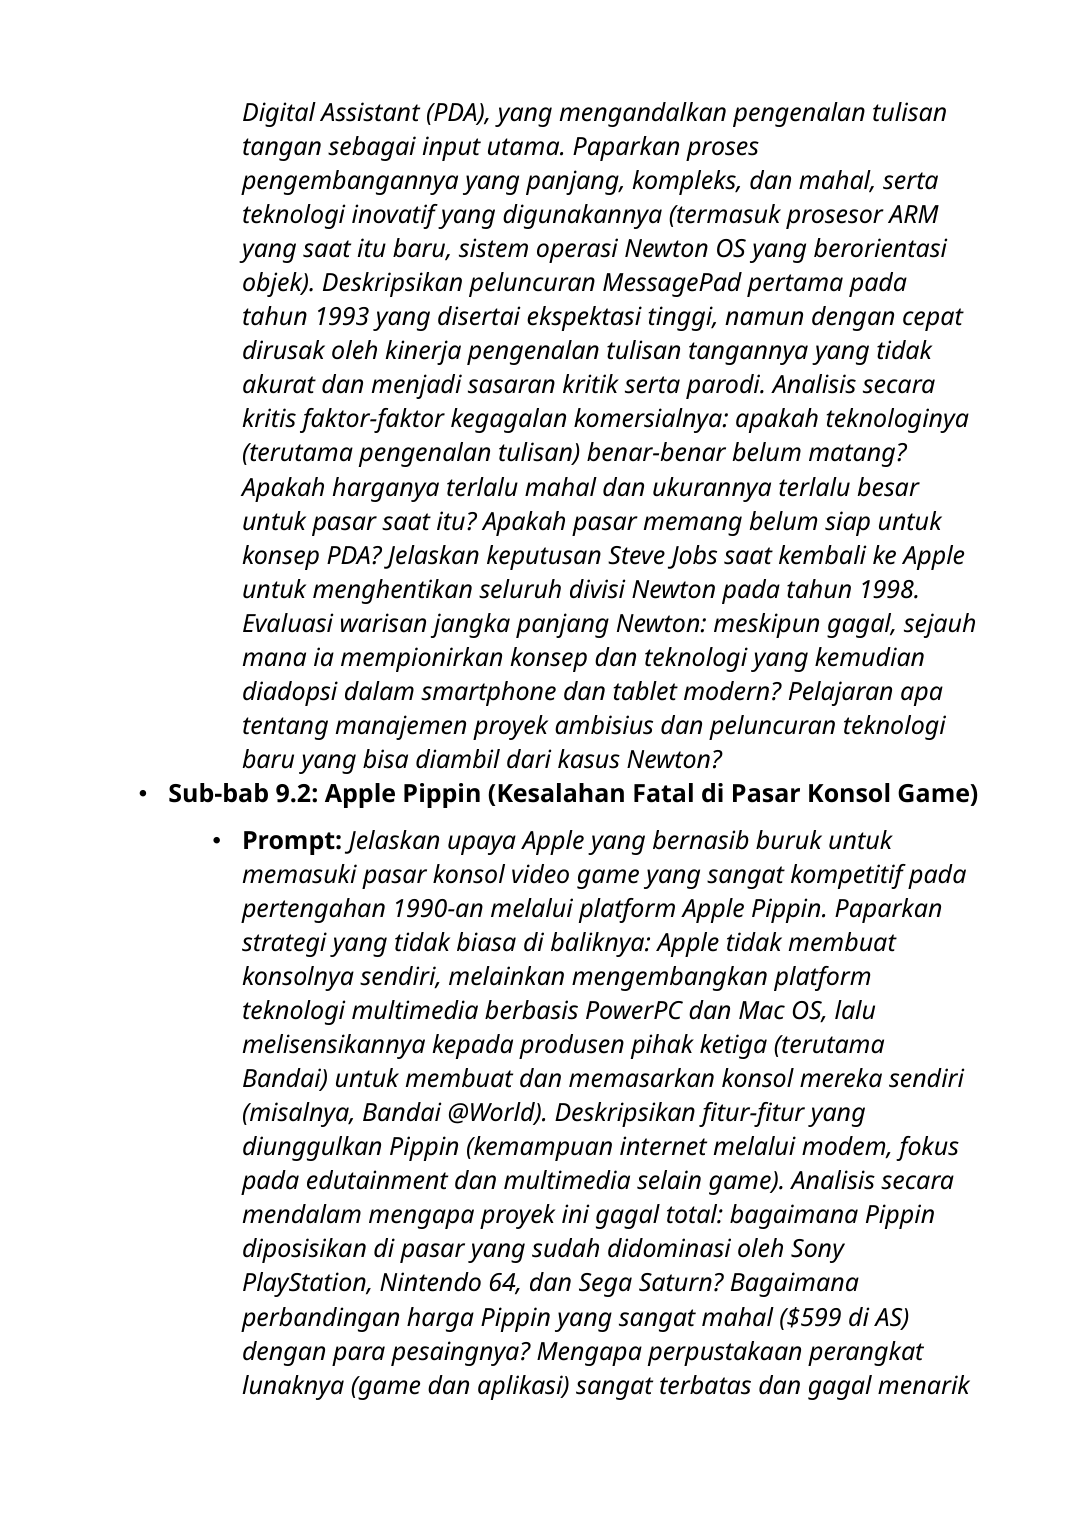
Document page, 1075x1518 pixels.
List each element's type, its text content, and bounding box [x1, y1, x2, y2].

list Digital Assistant (PDA), yang mengandalkan pengenalan tulisan tangan sebagai input utama. Paparkan proses pengembangannya yang panjang, kompleks, dan mahal, serta teknologi inovatif yang digunakannya (termasuk prosesor ARM yang saat itu baru, sistem operasi Newton OS yang berorientasi objek). Deskripsikan peluncuran MessagePad pertama pada tahun 1993 yang disertai ekspektasi tinggi, namun dengan cepat dirusak oleh kinerja pengenalan tulisan tangannya yang tidak akurat dan menjadi sasaran kritik serta parodi. Analisis secara kritis faktor-faktor kegagalan komersialnya: apakah teknologinya (terutama pengenalan tulisan) benar-benar belum matang? Apakah harganya terlalu mahal dan ukurannya terlalu besar untuk pasar saat itu? Apakah pasar memang belum siap untuk konsep PDA? Jelaskan keputusan Steve Jobs saat kembali ke Apple untuk menghentikan seluruh divisi Newton pada tahun 1998. Evaluasi warisan jangka panjang Newton: meskipun gagal, sejauh mana ia mempionirkan konsep dan teknologi yang kemudian diadopsi dalam smartphone dan tablet modern? Pelajaran apa tentang manajemen proyek ambisius dan peluncuran teknologi baru yang bisa diambil dari kasus Newton? [212, 94, 980, 776]
list Sub-bab 9.2: Apple Pippin (Kesalahan Fatal di Pasar Konsol Game) [139, 776, 980, 810]
list Prompt: Jelaskan upaya Apple yang bernasib buruk untuk memasuki pasar konsol video game yang sangat kompetitif pada pertengahan 1990-an melalui platform Apple Pippin. Paparkan strategi yang tidak biasa di baliknya: Apple tidak membuat konsolnya sendiri, melainkan mengembangkan platform teknologi multimedia berbasis PowerPC dan Mac OS, lalu melisensikannya kepada produsen pihak ketiga (terutama Bandai) untuk membuat dan memasarkan konsol mereka sendiri (misalnya, Bandai @World). Deskripsikan fitur-fitur yang diunggulkan Pippin (kemampuan internet melalui modem, fokus pada edutainment dan multimedia selain game). Analisis secara mendalam mengapa proyek ini gagal total: bagaimana Pippin diposisikan di pasar yang sudah didominasi oleh Sony PlayStation, Nintendo 64, dan Sega Saturn? Bagaimana perbandingan harga Pippin yang sangat mahal ($599 di AS) dengan para pesaingnya? Mengapa perpustakaan perangkat lunaknya (game dan aplikasi) sangat terbatas dan gagal menarik [212, 822, 980, 1401]
